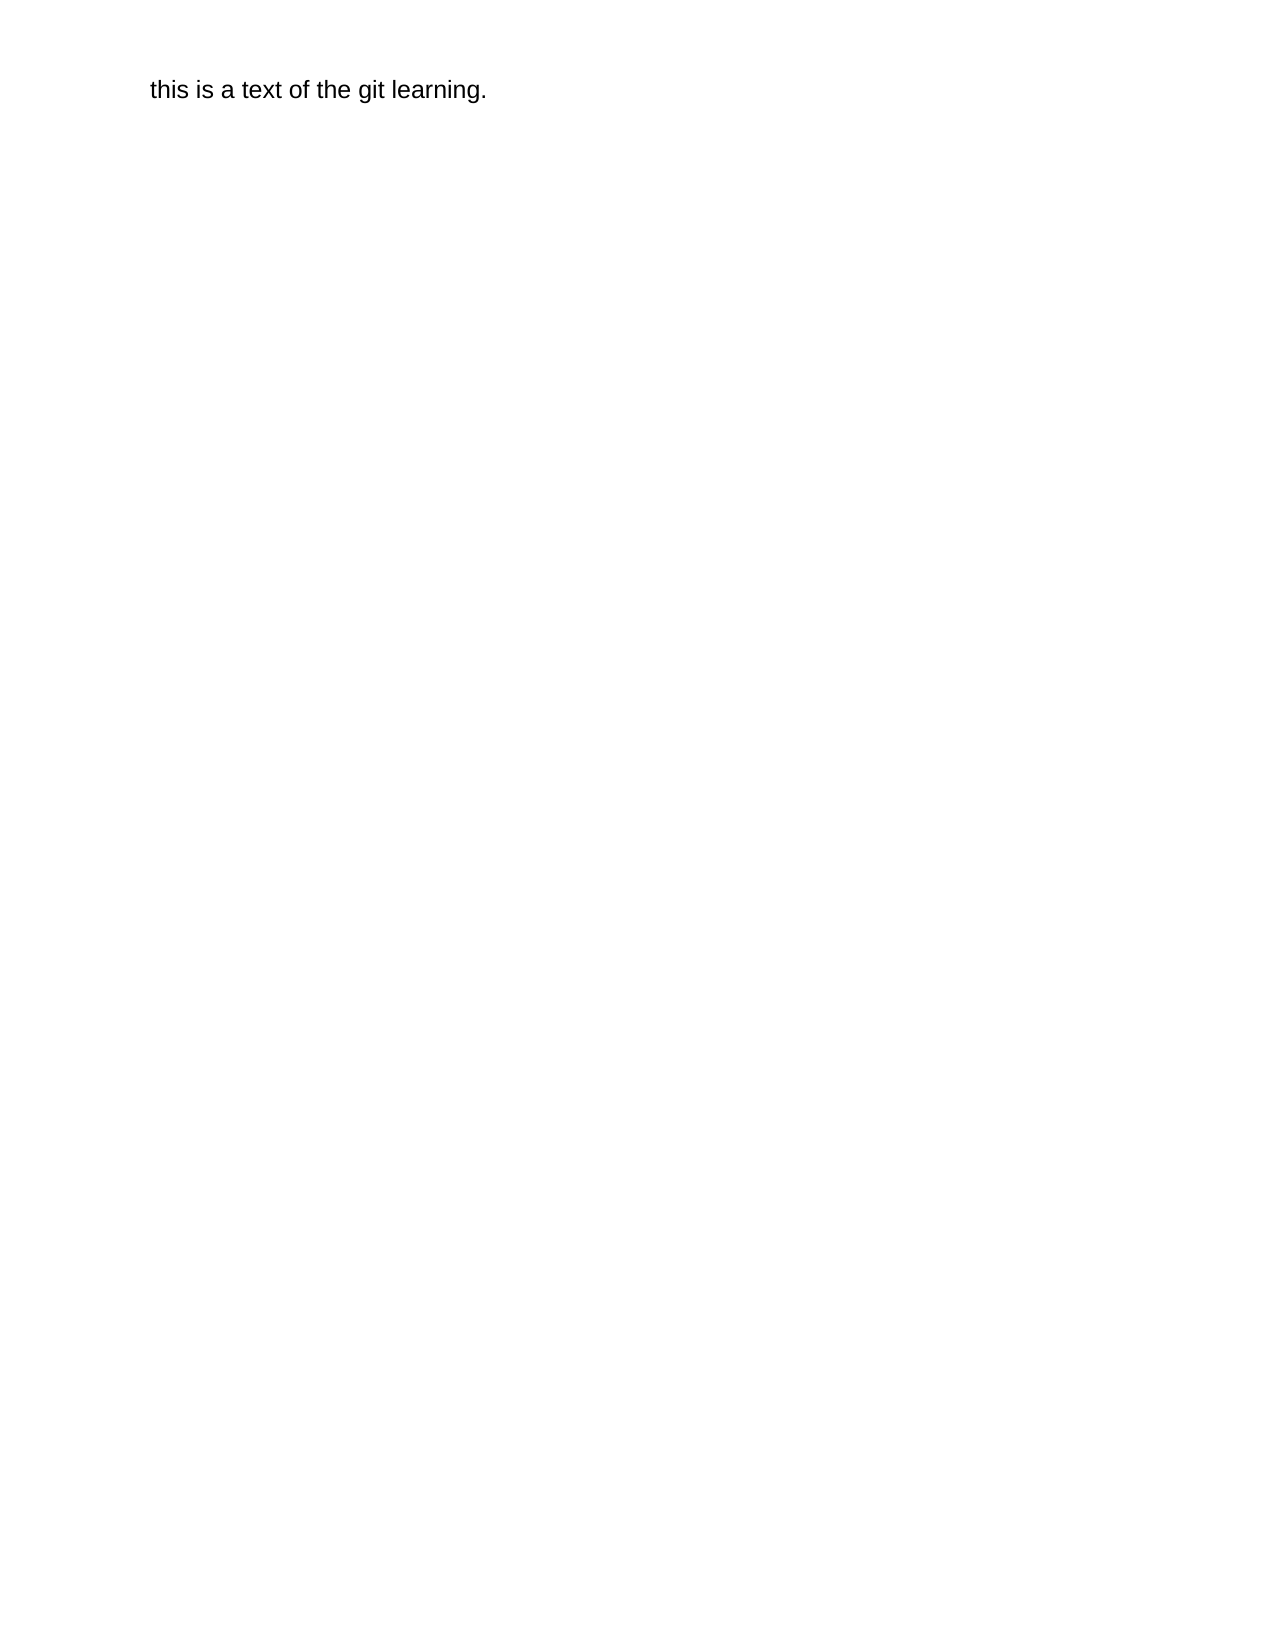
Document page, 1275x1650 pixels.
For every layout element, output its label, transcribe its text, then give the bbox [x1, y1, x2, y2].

text this is a text of the git learning. [150, 75, 1125, 104]
